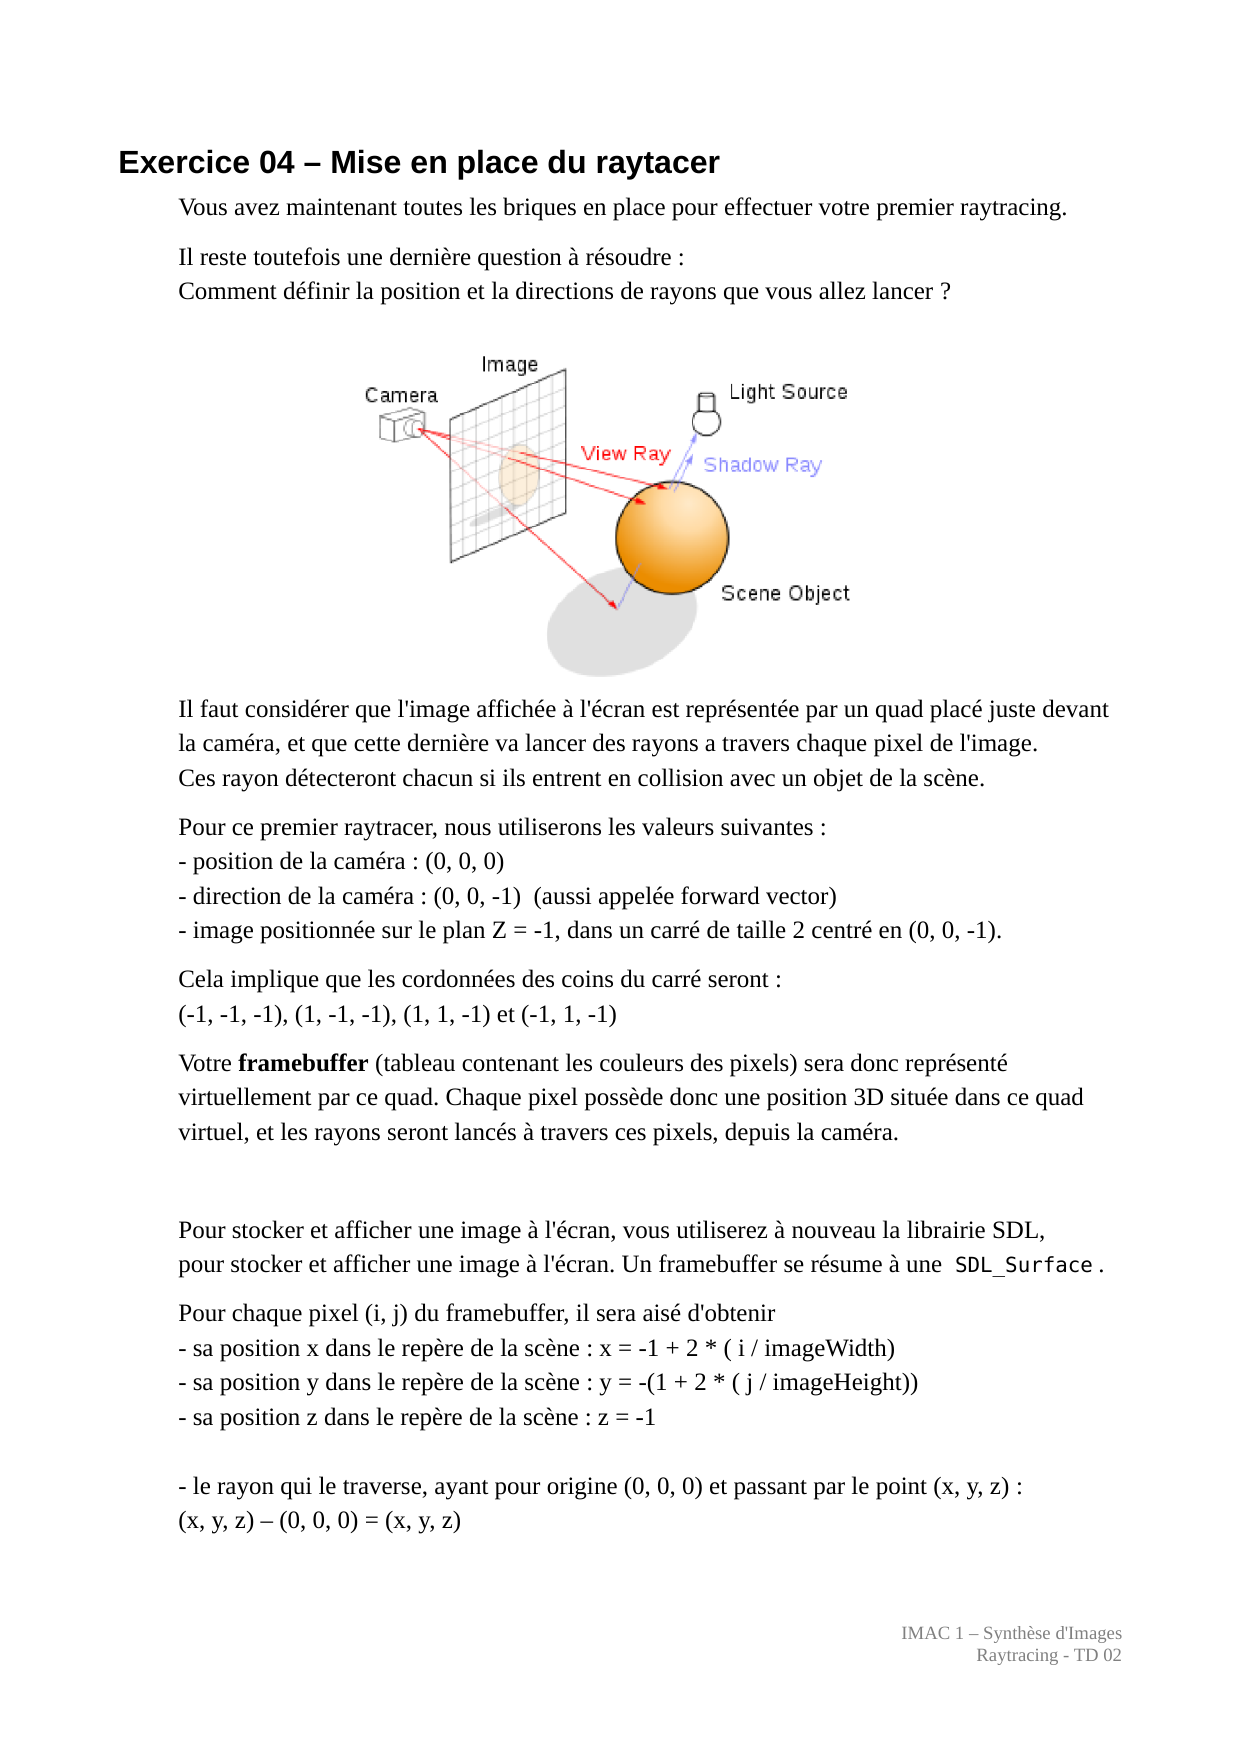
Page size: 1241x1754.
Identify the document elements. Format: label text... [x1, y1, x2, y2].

picture [353, 346, 887, 688]
text Pour stocker et afficher une image à l'écran, vous utiliserez à nouveau la librairie SDL, pour stocker et afficher une image à l'écran. Un framebuffer se résume à une SDL_Surface . [178, 1215, 1122, 1278]
text Il reste toutefois une dernière question à résoudre : Comment définir la position et la directions de rayons que vous allez lancer ? [178, 242, 1122, 305]
text Il faut considérer que l'image affichée à l'écran est représentée par un quad placé juste devant la caméra, et que cette dernière va lancer des rayons a travers chaque pixel de l'image. Ces rayon détecteront chacun si ils entrent en collision avec un objet de la scène. [178, 325, 1122, 791]
text Vous avez maintenant toutes les briques en place pour effectuer votre premier raytracing. [178, 192, 1122, 221]
text Pour chaque pixel (i, j) du framebuffer, il sera aisé d'obtenir - sa position x dans le repère de la scène : x = -1 + 2 * ( i / imageWidth) - sa position y dans le repère de la scène : y = -(1 + 2 * ( j / imageHeight)) - sa position z dans le repère de la scène : z = -1 - le rayon qui le traverse, ayant pour origine (0, 0, 0) et passant par le point (x, y, z) : (x, y, z) – (0, 0, 0) = (x, y, z) [178, 1298, 1122, 1534]
text Votre framebuffer (tableau contenant les couleurs des pixels) sera donc représenté virtuellement par ce quad. Chaque pixel possède donc une position 3D située dans ce quad virtuel, et les rayons seront lancés à travers ces pixels, depuis la caméra. [178, 1048, 1122, 1146]
text Pour ce premier raytracer, nous utiliserons les valeurs suivantes : - position de la caméra : (0, 0, 0) - direction de la caméra : (0, 0, -1) (aussi appelée forward vector) - image positionnée sur le plan Z = -1, dans un carré de taille 2 centré en (0, 0, -1). [178, 812, 1122, 944]
text Cela implique que les cordonnées des coins du carré seront : (-1, -1, -1), (1, -1, -1), (1, 1, -1) et (-1, 1, -1) [178, 964, 1122, 1027]
subtitle Exercice 04 – Mise en place du raytacer [118, 143, 1122, 180]
